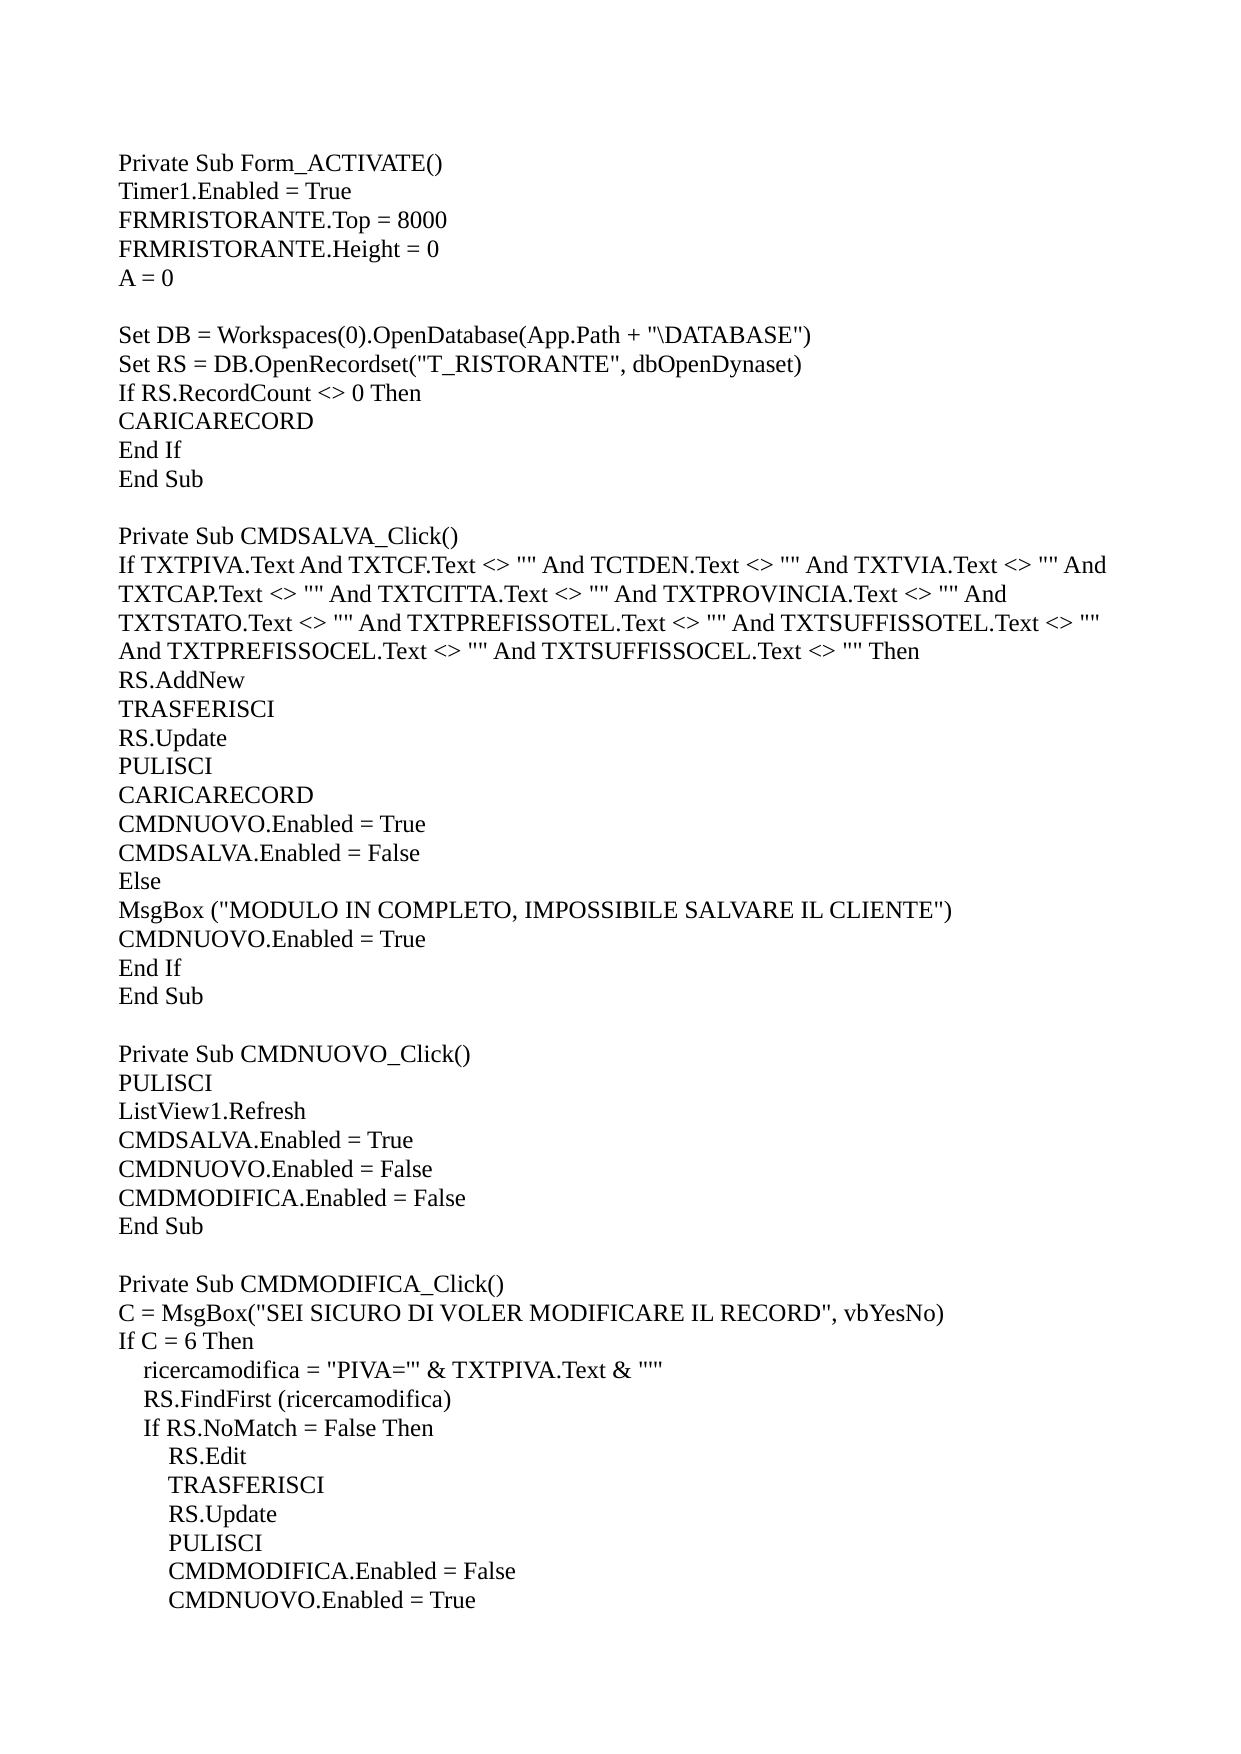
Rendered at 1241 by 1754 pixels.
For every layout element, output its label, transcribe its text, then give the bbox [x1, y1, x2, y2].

text Private Sub CMDNUOVO_Click() [118, 1039, 1122, 1068]
text CMDMODIFICA.Enabled = False [118, 1556, 1122, 1585]
text RS.AddNew [118, 665, 1122, 694]
text End If [118, 953, 1122, 981]
text CARICARECORD [118, 780, 1122, 809]
text If TXTPIVA.Text And TXTCF.Text <> "" And TCTDEN.Text <> "" And TXTVIA.Text <> "" And TXTCAP.Text <> "" And TXTCITTA.Text <> "" And TXTPROVINCIA.Text <> "" And TXTSTATO.Text <> "" And TXTPREFISSOTEL.Text <> "" And TXTSUFFISSOTEL.Text <> "" And TXTPREFISSOCEL.Text <> "" And TXTSUFFISSOCEL.Text <> "" Then [118, 550, 1122, 665]
text C = MsgBox("SEI SICURO DI VOLER MODIFICARE IL RECORD", vbYesNo) [118, 1298, 1122, 1326]
text Timer1.Enabled = True [118, 176, 1122, 205]
text TRASFERISCI [118, 694, 1122, 723]
text PULISCI [118, 1528, 1122, 1556]
text RS.Update [118, 1499, 1122, 1528]
text If RS.NoMatch = False Then [118, 1413, 1122, 1441]
text CMDSALVA.Enabled = True [118, 1125, 1122, 1154]
text RS.Edit [118, 1441, 1122, 1470]
text ricercamodifica = "PIVA='" & TXTPIVA.Text & "'" [118, 1355, 1122, 1384]
text CMDNUOVO.Enabled = True [118, 924, 1122, 953]
text RS.Update [118, 723, 1122, 751]
text End Sub [118, 981, 1122, 1010]
text CMDMODIFICA.Enabled = False [118, 1183, 1122, 1211]
text PULISCI [118, 1068, 1122, 1096]
text Else [118, 866, 1122, 895]
text Private Sub CMDSALVA_Click() [118, 521, 1122, 550]
text If C = 6 Then [118, 1326, 1122, 1355]
text FRMRISTORANTE.Top = 8000 [118, 205, 1122, 234]
text CMDNUOVO.Enabled = True [118, 1585, 1122, 1614]
text If RS.RecordCount <> 0 Then [118, 378, 1122, 406]
text Set DB = Workspaces(0).OpenDatabase(App.Path + "\DATABASE") [118, 320, 1122, 349]
text PULISCI [118, 751, 1122, 780]
text Set RS = DB.OpenRecordset("T_RISTORANTE", dbOpenDynaset) [118, 349, 1122, 378]
text CMDNUOVO.Enabled = False [118, 1154, 1122, 1183]
text CMDSALVA.Enabled = False [118, 838, 1122, 866]
text ListView1.Refresh [118, 1096, 1122, 1125]
text FRMRISTORANTE.Height = 0 [118, 234, 1122, 263]
text End Sub [118, 464, 1122, 493]
text TRASFERISCI [118, 1470, 1122, 1499]
text RS.FindFirst (ricercamodifica) [118, 1384, 1122, 1413]
text Private Sub CMDMODIFICA_Click() [118, 1269, 1122, 1298]
text A = 0 [118, 263, 1122, 291]
text End Sub [118, 1211, 1122, 1240]
text CARICARECORD [118, 406, 1122, 435]
text End If [118, 435, 1122, 464]
text Private Sub Form_ACTIVATE() [118, 148, 1122, 176]
text CMDNUOVO.Enabled = True [118, 809, 1122, 838]
text MsgBox ("MODULO IN COMPLETO, IMPOSSIBILE SALVARE IL CLIENTE") [118, 895, 1122, 924]
